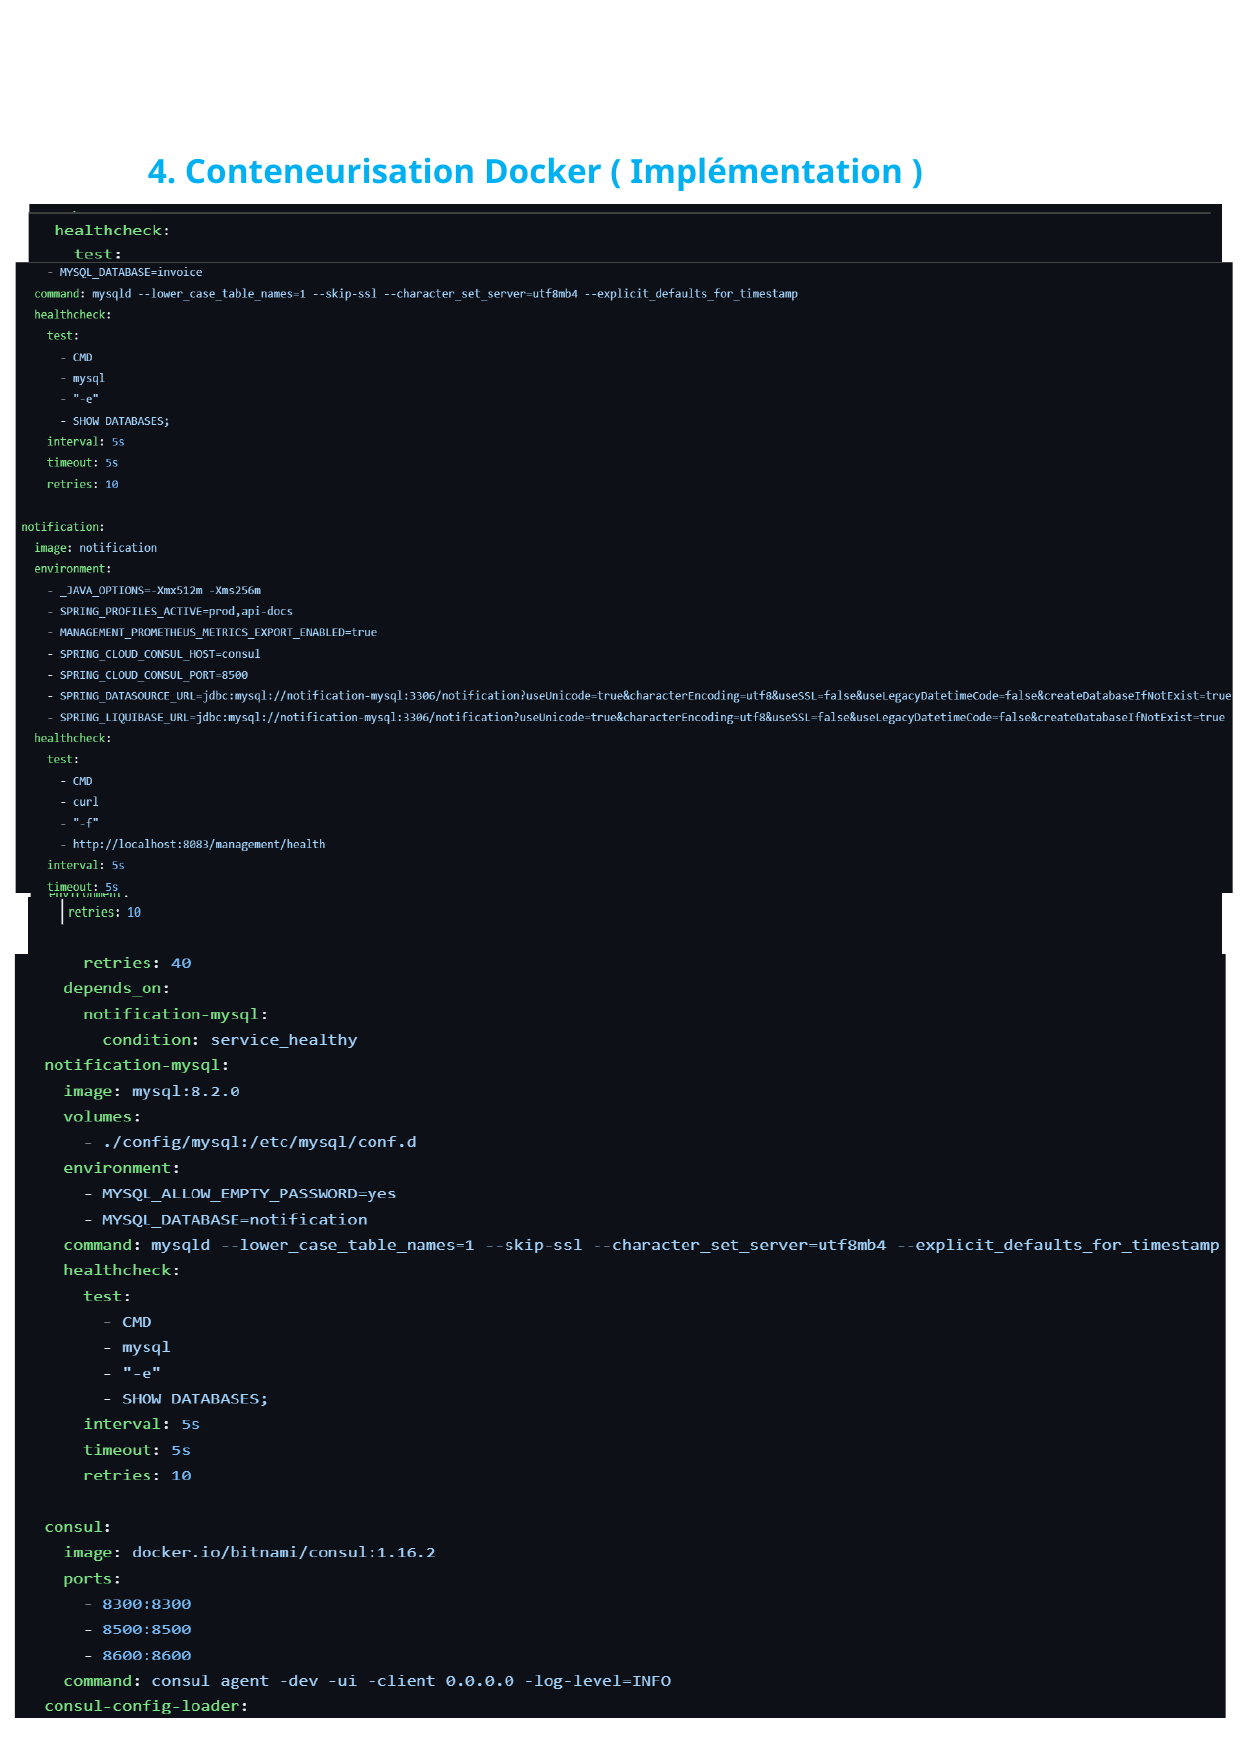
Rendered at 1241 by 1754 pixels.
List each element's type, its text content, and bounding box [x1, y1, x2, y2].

text 4. Conteneurisation Docker ( Implémentation ) [148, 148, 1093, 193]
